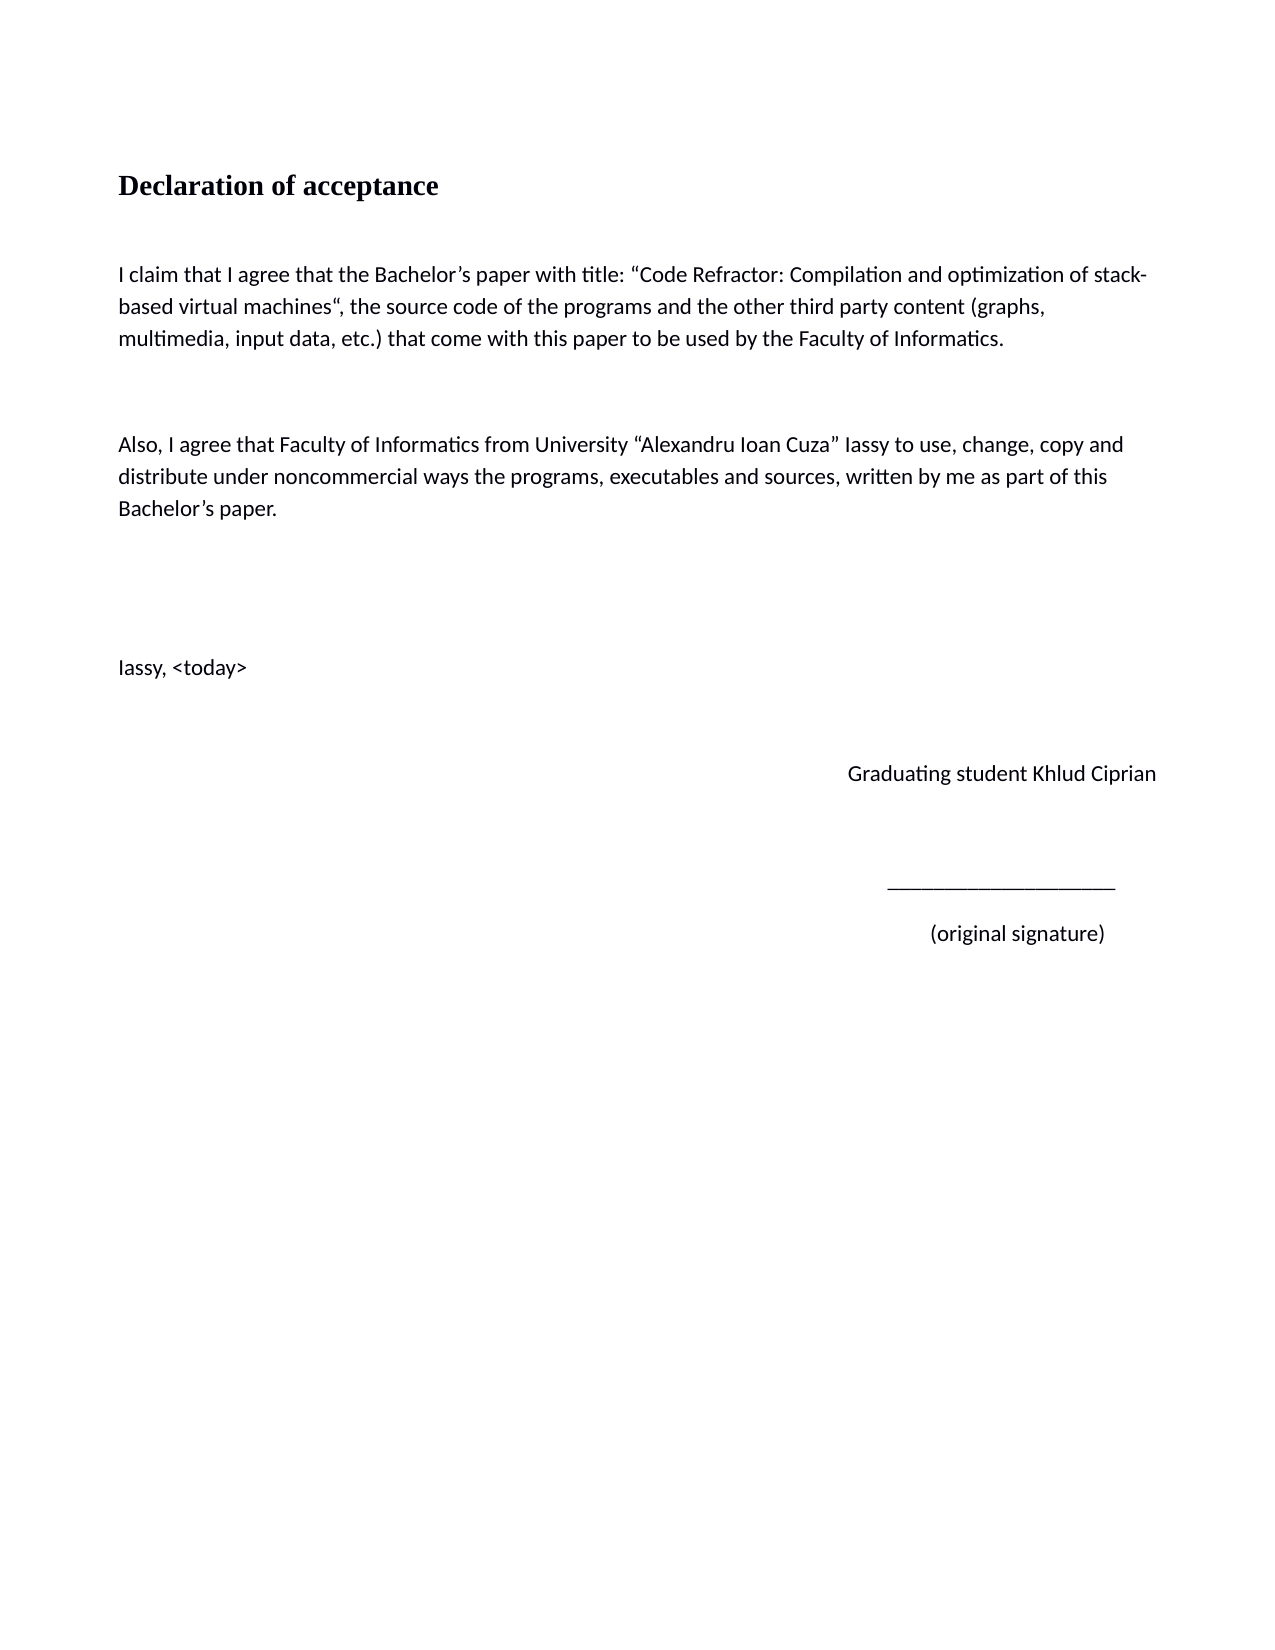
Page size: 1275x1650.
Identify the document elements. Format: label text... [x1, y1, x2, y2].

subtitle Declaration of acceptance [118, 168, 1157, 202]
text I claim that I agree that the Bachelor’s paper with title: “Code Refractor: Compilation and optimization of stack-based virtual machines“, the source code of the programs and the other third party content (graphs, multimedia, input data, etc.) that come with this paper to be used by the Faculty of Informatics. [118, 260, 1157, 352]
text (original signature) [118, 919, 1157, 947]
text ____________________ [118, 866, 1157, 894]
text Iassy, <today> [118, 653, 1157, 682]
text Also, I agree that Faculty of Informatics from University “Alexandru Ioan Cuza” Iassy to use, change, copy and distribute under noncommercial ways the programs, executables and sources, written by me as part of this Bachelor’s paper. [118, 430, 1157, 522]
text Graduating student Khlud Ciprian [118, 759, 1157, 788]
